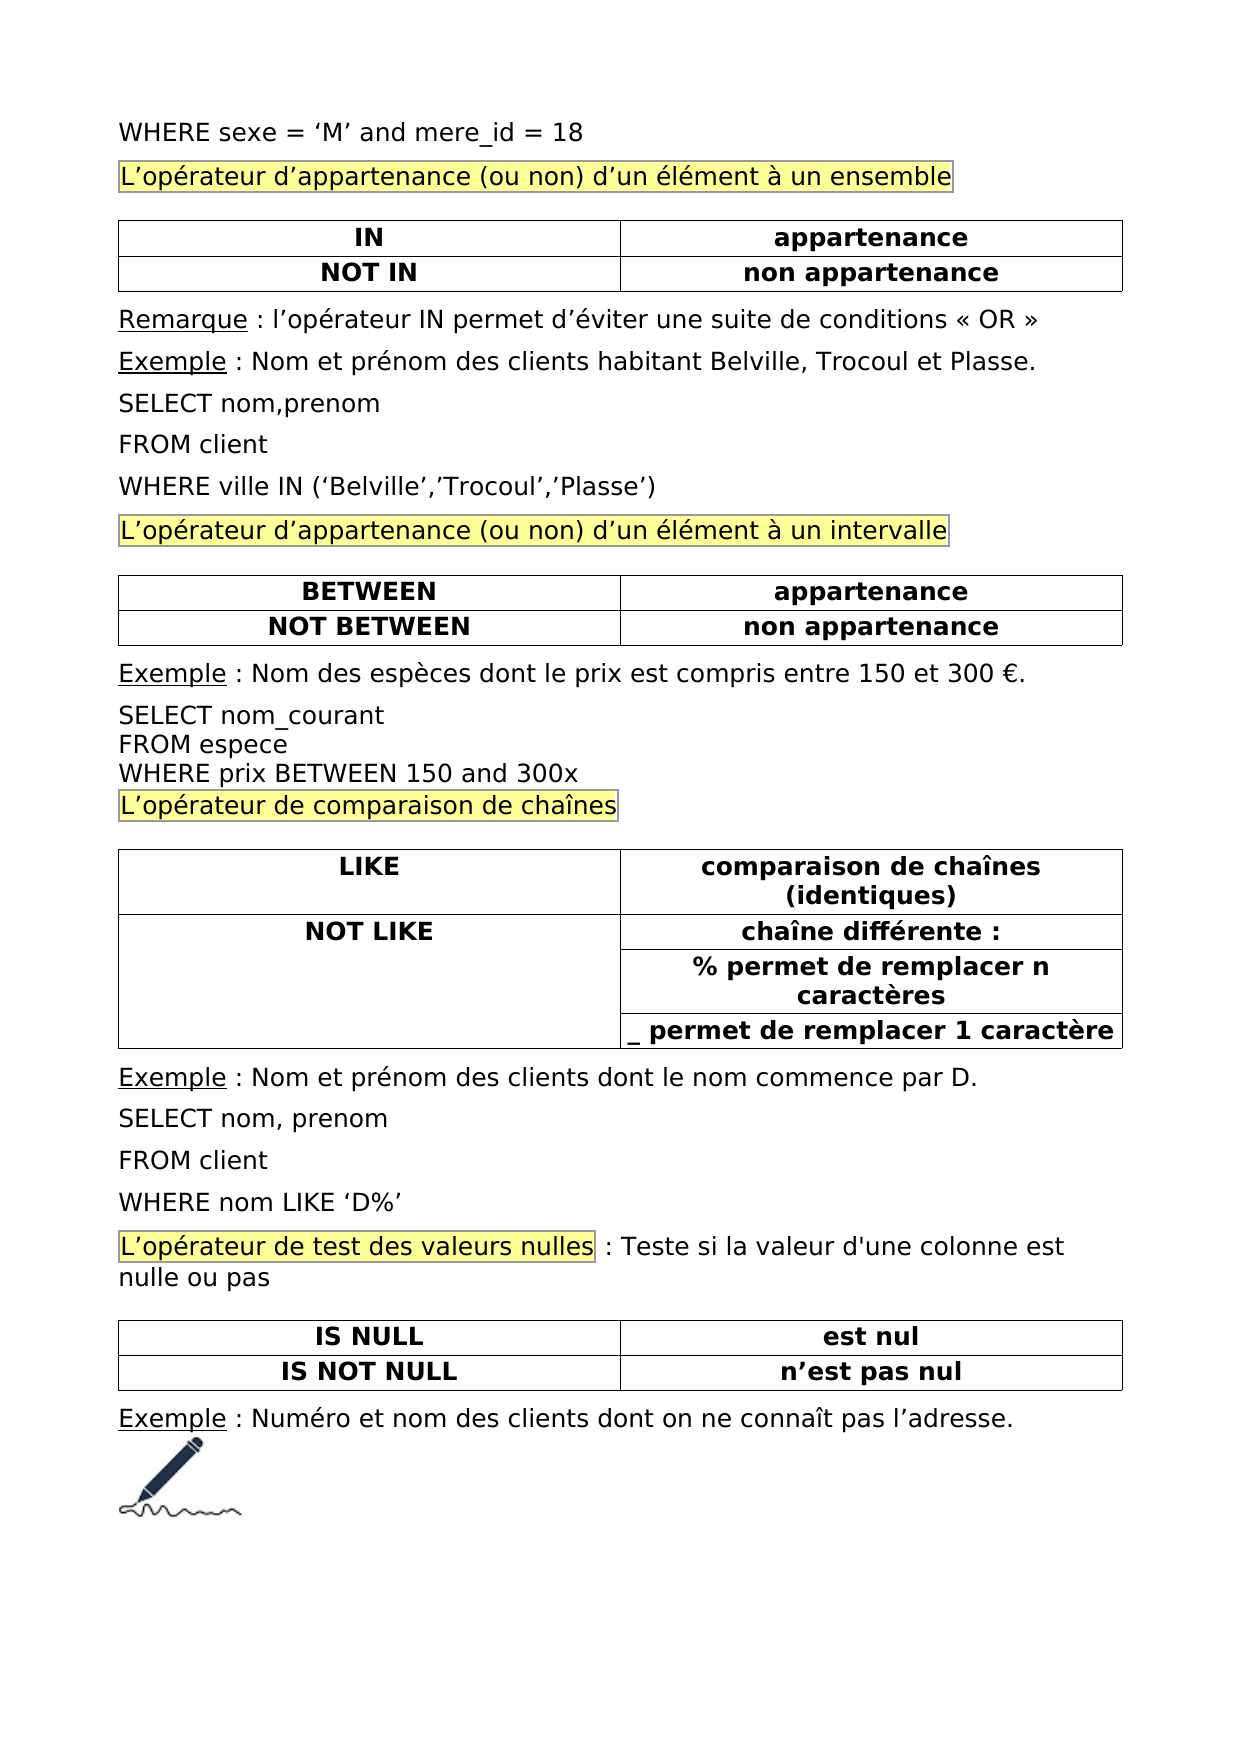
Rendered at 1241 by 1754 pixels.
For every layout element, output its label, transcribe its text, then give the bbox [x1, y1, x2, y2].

table_cell IS NOT NULL [119, 1356, 620, 1390]
text FROM client [118, 431, 1122, 460]
table_header IN [119, 221, 620, 256]
text WHERE ville IN (‘Belville’,’Trocoul’,’Plasse’) [118, 472, 1122, 501]
table_header est nul [621, 1321, 1122, 1354]
picture [118, 1433, 248, 1520]
table_cell NOT LIKE [119, 915, 620, 1048]
text Exemple : Nom et prénom des clients dont le nom commence par D. [118, 1063, 1122, 1092]
text SELECT nom,prenom [118, 389, 1122, 418]
text FROM client [118, 1146, 1122, 1176]
table_cell non appartenance [621, 611, 1122, 645]
table_cell _ permet de remplacer 1 caractère [621, 1014, 1122, 1048]
table_cell chaîne différente : [621, 915, 1122, 949]
table_cell % permet de remplacer n caractères [621, 950, 1122, 1013]
text Exemple : Nom des espèces dont le prix est compris entre 150 et 300 €. [118, 659, 1122, 689]
text SELECT nom_courant [118, 701, 1122, 730]
text FROM espece [118, 730, 1122, 759]
text WHERE prix BETWEEN 150 and 300x [118, 759, 1122, 789]
table_header appartenance [621, 576, 1122, 609]
table_header comparaison de chaînes (identiques) [621, 850, 1122, 914]
text WHERE sexe = ‘M’ and mere_id = 18 [118, 118, 1122, 147]
table_header LIKE [119, 850, 620, 914]
text L’opérateur de comparaison de chaînes [619, 789, 1122, 822]
text WHERE nom LIKE ‘D%’ [118, 1188, 1122, 1217]
table_header appartenance [621, 221, 1122, 256]
table_cell NOT BETWEEN [119, 611, 620, 645]
table_cell NOT IN [119, 257, 620, 291]
table_cell n’est pas nul [621, 1356, 1122, 1390]
table_header IS NULL [119, 1321, 620, 1354]
text Remarque : l’opérateur IN permet d’éviter une suite de conditions « OR » [118, 306, 1122, 335]
table_header BETWEEN [119, 576, 620, 609]
text L’opérateur de test des valeurs nulles : Teste si la valeur d'une colonne est nulle ou pas [118, 1230, 1122, 1292]
text L’opérateur d’appartenance (ou non) d’un élément à un intervalle [950, 514, 1122, 547]
table_cell non appartenance [621, 257, 1122, 291]
text L’opérateur d’appartenance (ou non) d’un élément à un ensemble [954, 160, 1122, 193]
text Exemple : Nom et prénom des clients habitant Belville, Trocoul et Plasse. [118, 347, 1122, 376]
text Exemple : Numéro et nom des clients dont on ne connaît pas l’adresse. [118, 1404, 1122, 1520]
text SELECT nom, prenom [118, 1105, 1122, 1134]
